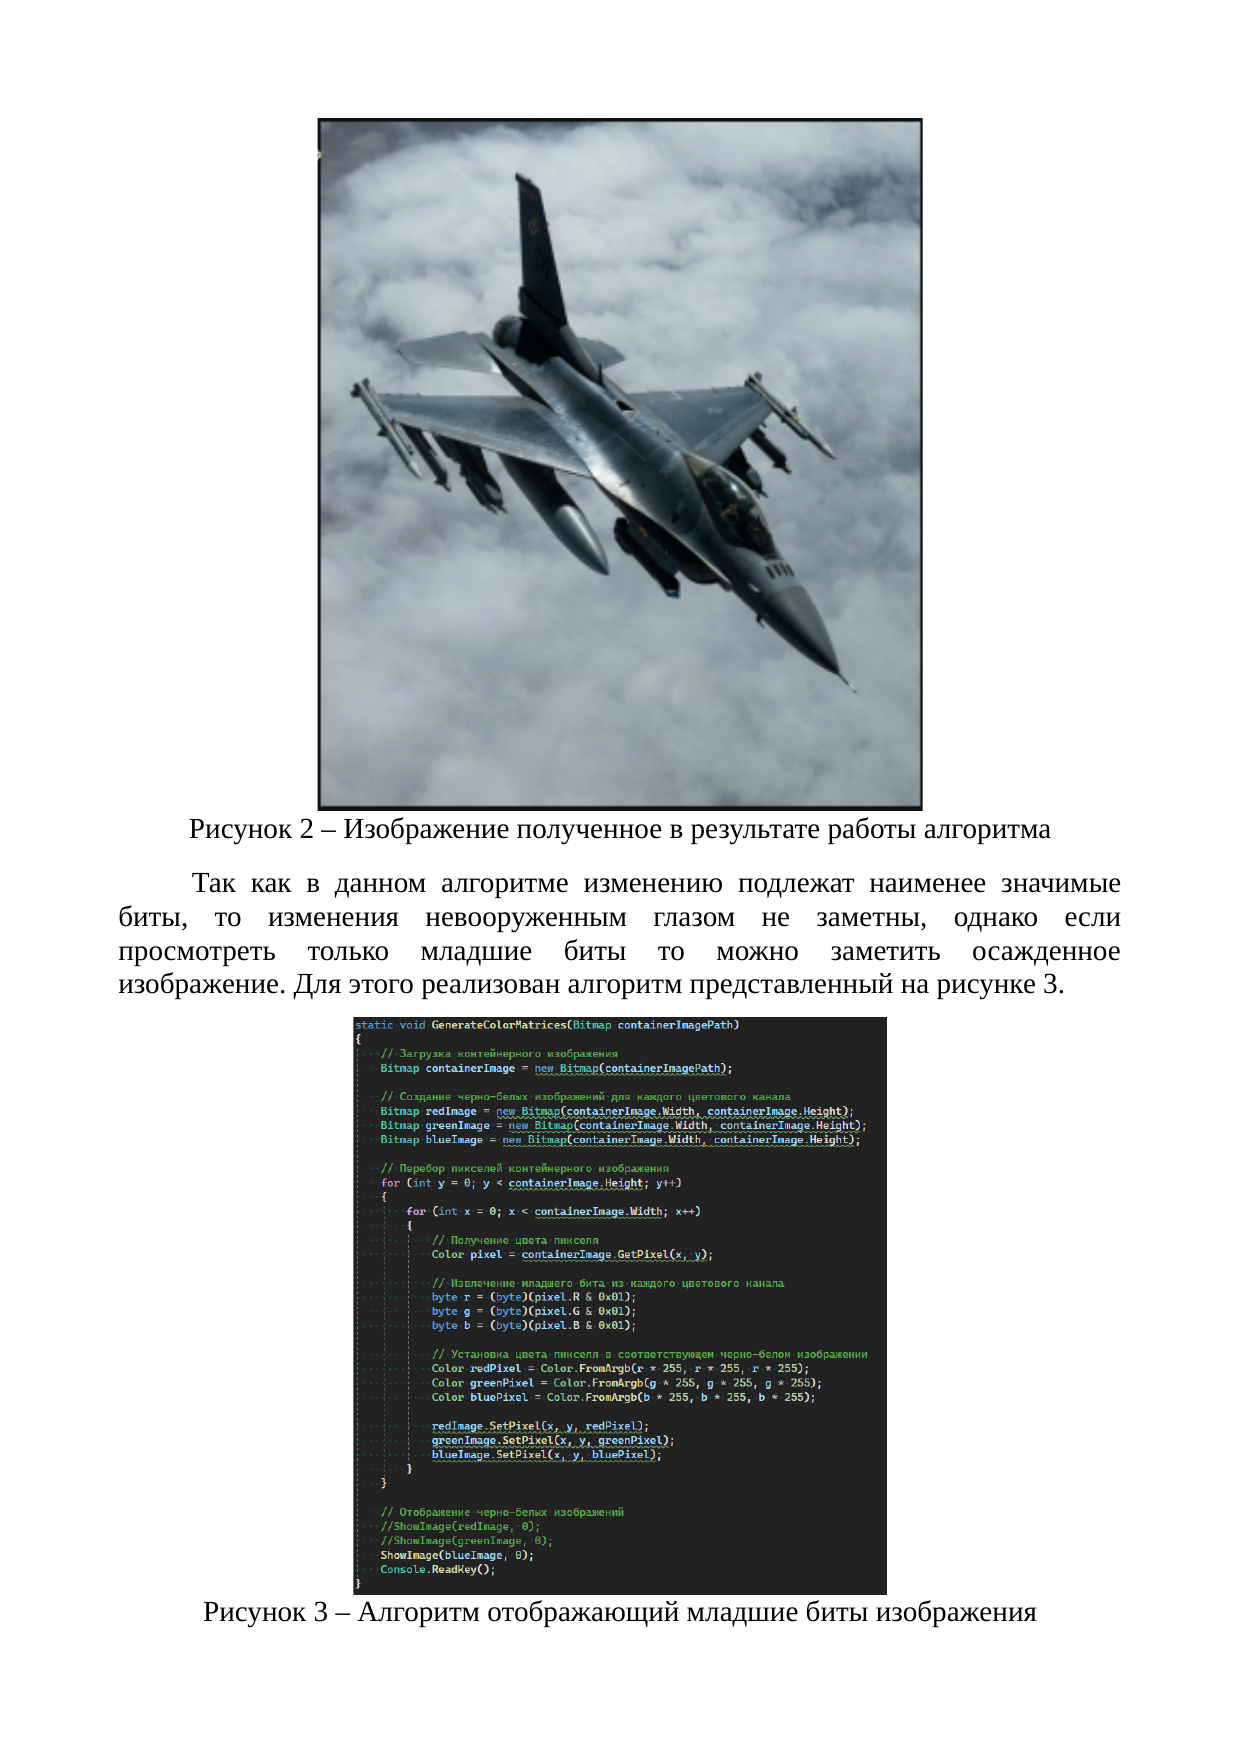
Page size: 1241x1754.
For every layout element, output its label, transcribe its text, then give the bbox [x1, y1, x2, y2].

text Рисунок 3 – Алгоритм отображающий младшие биты изображения [118, 1018, 1122, 1628]
text Рисунок 2 – Изображение полученное в результате работы алгоритма [118, 118, 1122, 844]
picture [317, 118, 923, 811]
text Так как в данном алгоритме изменению подлежат наименее значимые биты, то изменения невооруженным глазом не заметны, однако если просмотреть только младшие биты то можно заметить осажденное изображение. Для этого реализован алгоритм представленный на рисунке 3. [118, 866, 1122, 1000]
picture [353, 1017, 887, 1595]
